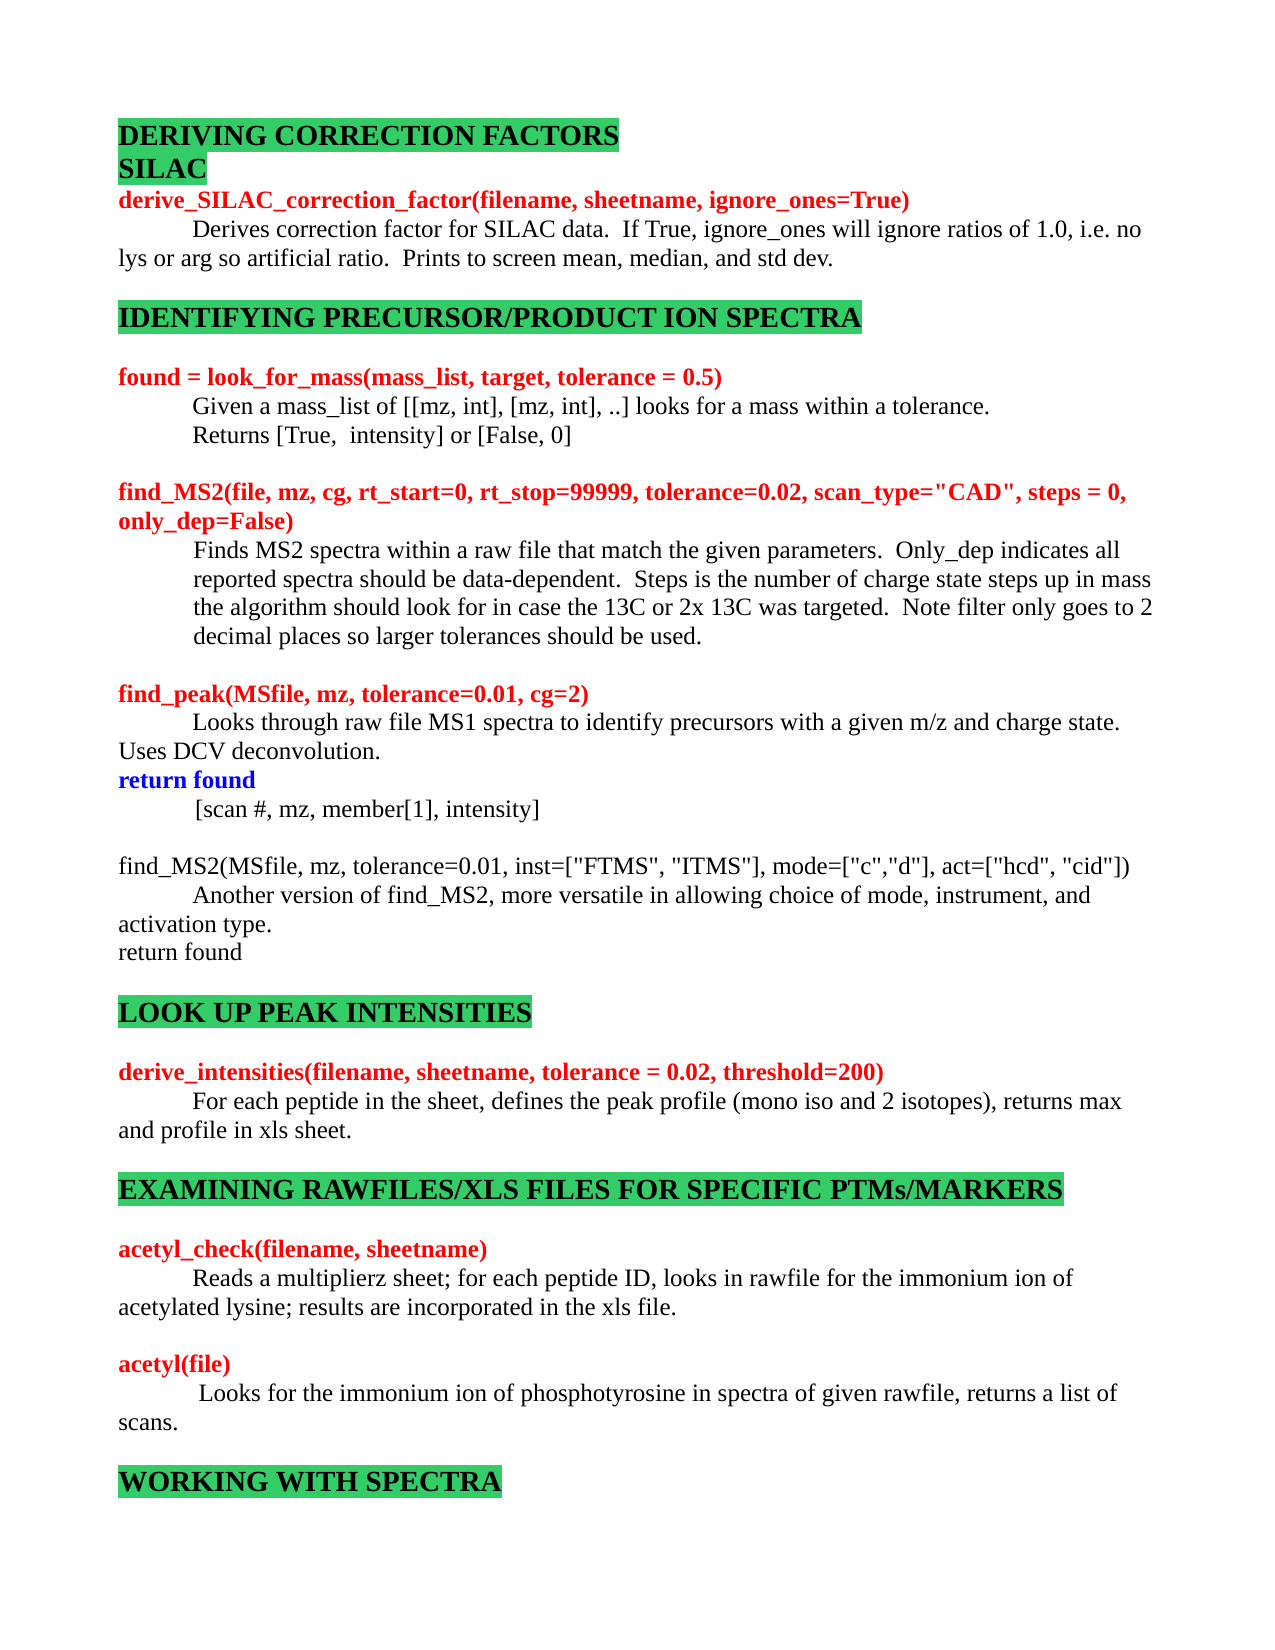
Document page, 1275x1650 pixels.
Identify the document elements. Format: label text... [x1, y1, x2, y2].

text EXAMINING RAWFILES/XLS FILES FOR SPECIFIC PTMs/MARKERS [118, 1172, 1157, 1206]
text Finds MS2 spectra within a raw file that match the given parameters. Only_dep indicates all reported spectra should be data-dependent. Steps is the number of charge state steps up in mass the algorithm should look for in case the 13C or 2x 13C was targeted. Note filter only goes to 2 decimal places so larger tolerances should be used. [193, 535, 1157, 650]
text For each peptide in the sheet, defines the peak profile (mono iso and 2 isotopes), returns max and profile in xls sheet. [118, 1086, 1157, 1143]
text SILAC [118, 152, 1157, 185]
text return found [118, 765, 1157, 794]
text Reads a multiplierz sheet; for each peptide ID, looks in rawfile for the immonium ion of acetylated lysine; results are incorporated in the xls file. [118, 1263, 1157, 1321]
text Looks through raw file MS1 spectra to identify precursors with a given m/z and charge state. Uses DCV deconvolution. [118, 707, 1157, 765]
text found = look_for_mass(mass_list, target, tolerance = 0.5) [118, 362, 1157, 391]
text LOOK UP PEAK INTENSITIES [118, 995, 1157, 1028]
text Derives correction factor for SILAC data. If True, ignore_ones will ignore ratios of 1.0, i.e. no lys or arg so artificial ratio. Prints to screen mean, median, and std dev. [118, 214, 1157, 271]
text find_MS2(MSfile, mz, tolerance=0.01, inst=["FTMS", "ITMS"], mode=["c","d"], act=["hcd", "cid"]) [118, 851, 1157, 880]
text Another version of find_MS2, more versatile in allowing choice of mode, instrument, and activation type. [118, 880, 1157, 937]
text find_peak(MSfile, mz, tolerance=0.01, cg=2) [118, 679, 1157, 707]
text WORKING WITH SPECTRA [118, 1464, 1157, 1498]
text find_MS2(file, mz, cg, rt_start=0, rt_stop=99999, tolerance=0.02, scan_type="CAD", steps = 0, only_dep=False) [118, 477, 1157, 535]
text Returns [True, intensity] or [False, 0] [118, 420, 1157, 449]
text Looks for the immonium ion of phosphotyrosine in spectra of given rawfile, returns a list of scans. [118, 1378, 1157, 1436]
text Given a mass_list of [[mz, int], [mz, int], ..] looks for a mass within a tolerance. [118, 391, 1157, 420]
text DERIVING CORRECTION FACTORS [118, 118, 1157, 152]
text acetyl_check(filename, sheetname) [118, 1234, 1157, 1263]
text derive_intensities(filename, sheetname, tolerance = 0.02, threshold=200) [118, 1057, 1157, 1086]
text derive_SILAC_correction_factor(filename, sheetname, ignore_ones=True) [118, 185, 1157, 214]
text [scan #, mz, member[1], intensity] [195, 794, 1157, 822]
text return found [118, 937, 1157, 966]
text IDENTIFYING PRECURSOR/PRODUCT ION SPECTRA [118, 300, 1157, 334]
text acetyl(file) [118, 1349, 1157, 1378]
